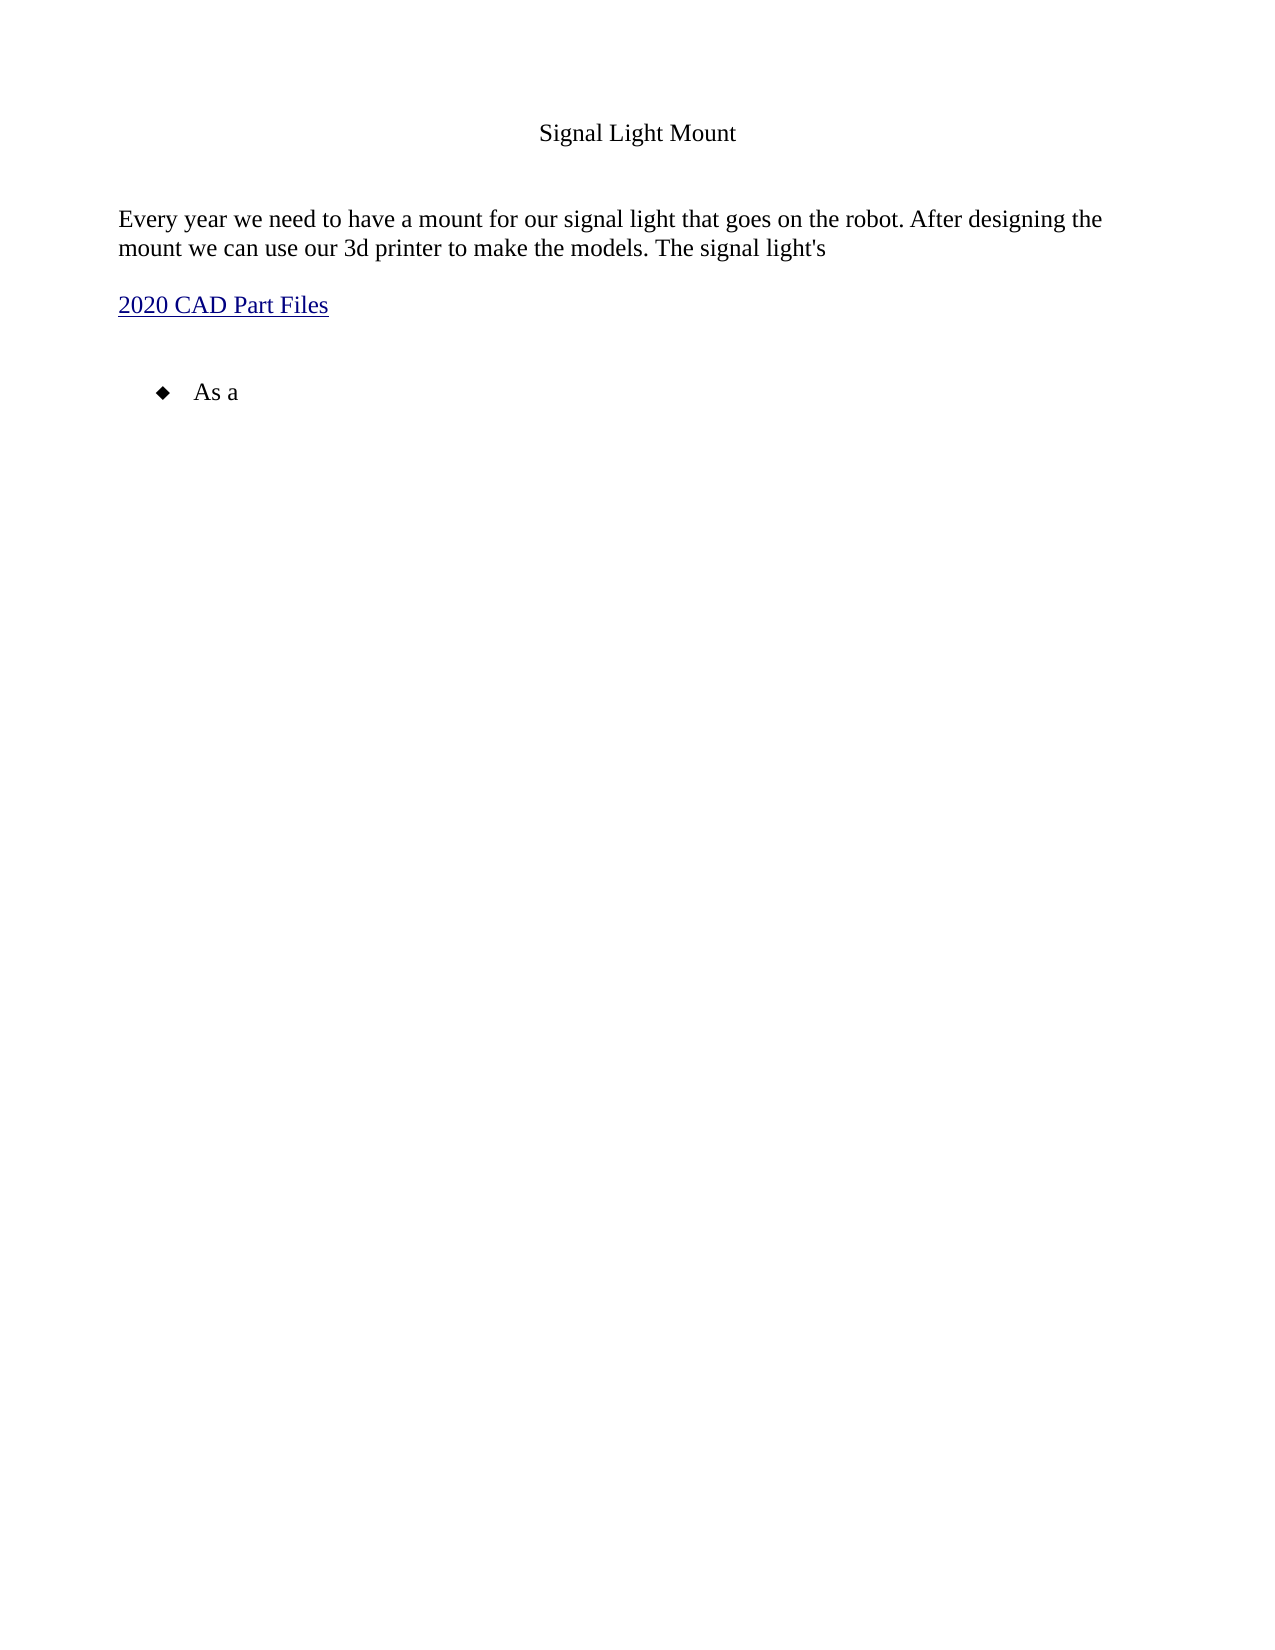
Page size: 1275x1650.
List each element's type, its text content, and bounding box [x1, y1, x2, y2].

text Signal Light Mount [118, 118, 1157, 147]
text Every year we need to have a mount for our signal light that goes on the robot. After designing the mount we can use our 3d printer to make the models. The signal light's [118, 204, 1157, 262]
list As a [156, 377, 1157, 406]
text 2020 CAD Part Files [118, 291, 1157, 319]
